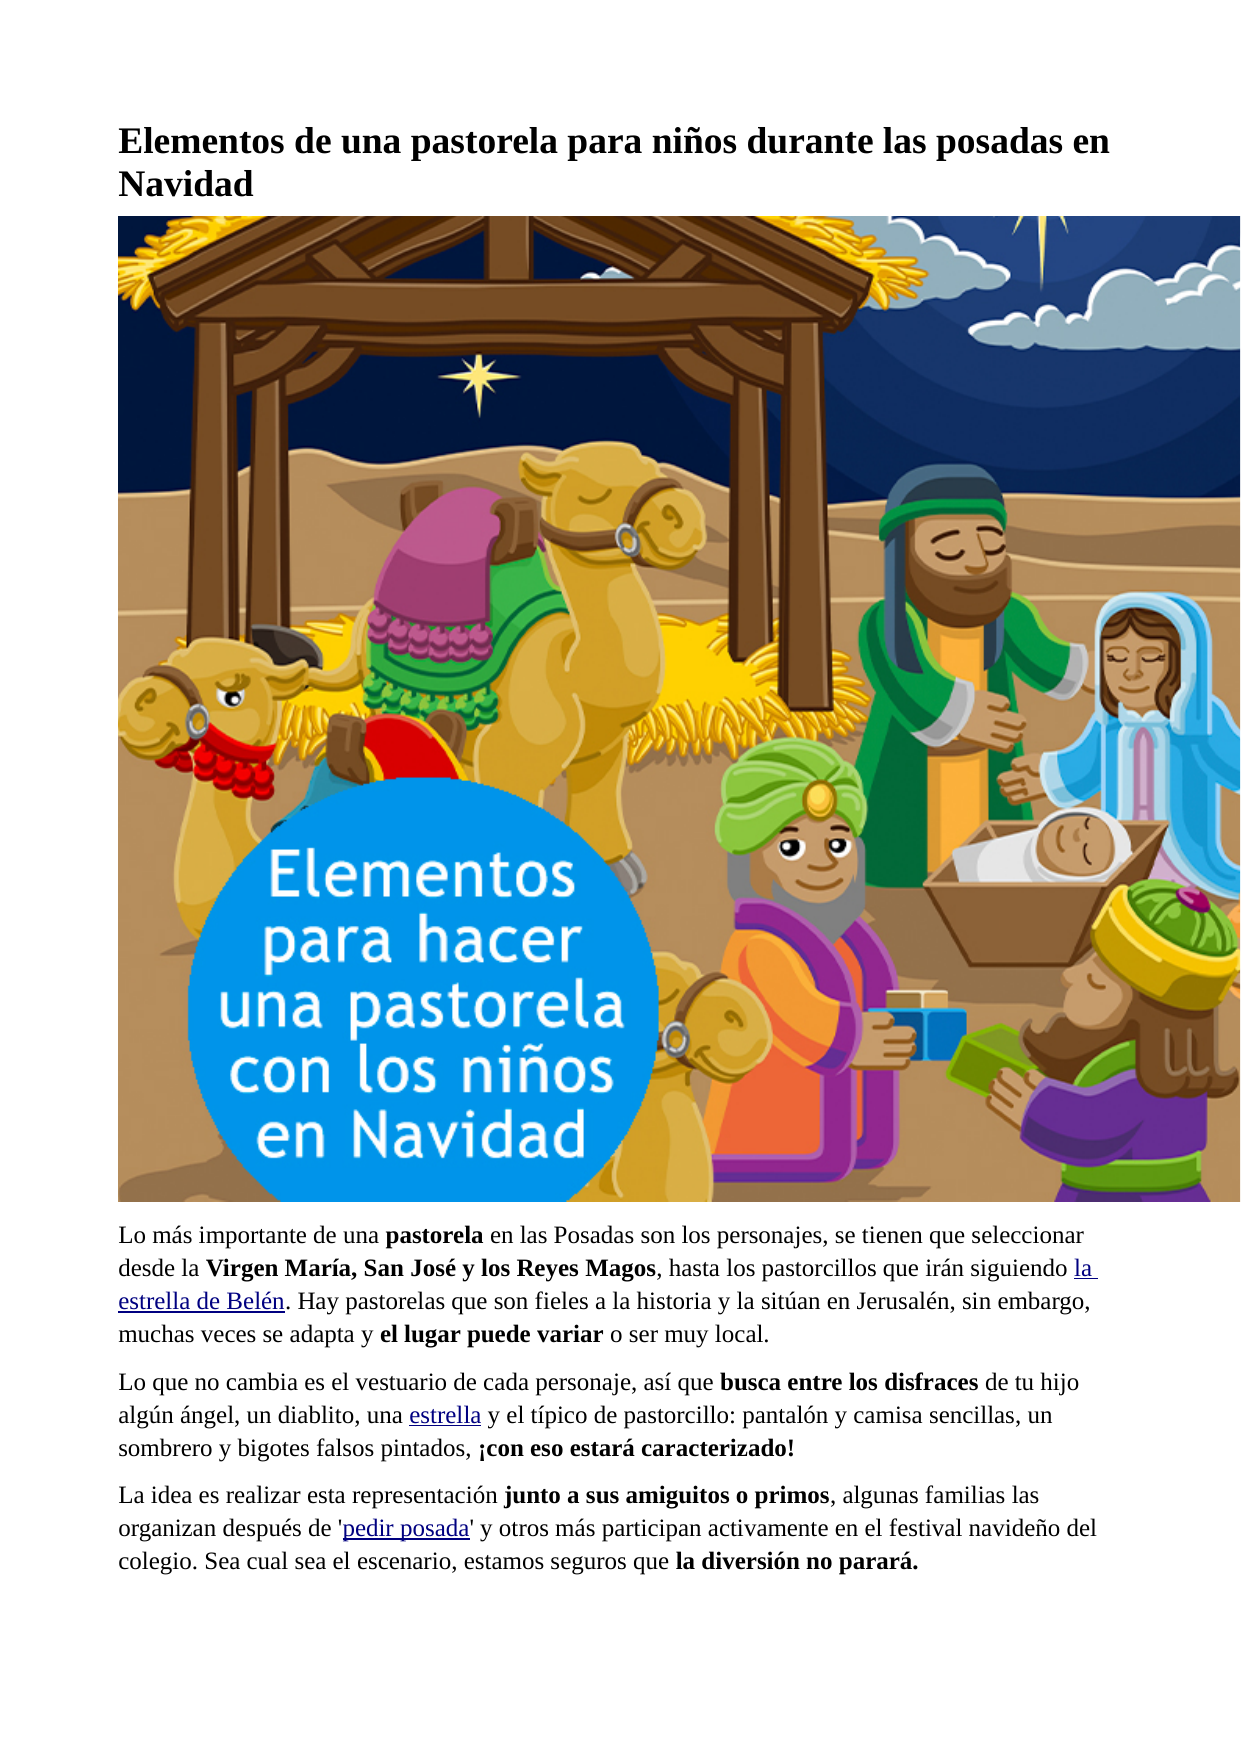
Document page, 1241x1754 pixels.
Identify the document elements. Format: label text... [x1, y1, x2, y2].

text La idea es realizar esta representación junto a sus amiguitos o primos, algunas familias las organizan después de 'pedir posada' y otros más participan activamente en el festival navideño del colegio. Sea cual sea el escenario, estamos seguros que la diversión no parará. [118, 1480, 1122, 1575]
text Lo más importante de una pastorela en las Posadas son los personajes, se tienen que seleccionar desde la Virgen María, San José y los Reyes Magos, hasta los pastorcillos que irán siguiendo la estrella de Belén. Hay pastorelas que son fieles a la historia y la sitúan en Jerusalén, sin embargo, muchas veces se adapta y el lugar puede variar o ser muy local. [118, 1220, 1122, 1348]
text Lo que no cambia es el vestuario de cada personaje, así que busca entre los disfraces de tu hijo algún ángel, un diablito, una estrella y el típico de pastorcillo: pantalón y camisa sencillas, un sombrero y bigotes falsos pintados, ¡con eso estará caracterizado! [118, 1367, 1122, 1462]
subtitle Elementos de una pastorela para niños durante las posadas en Navidad [118, 118, 1122, 204]
picture [118, 216, 1241, 1202]
